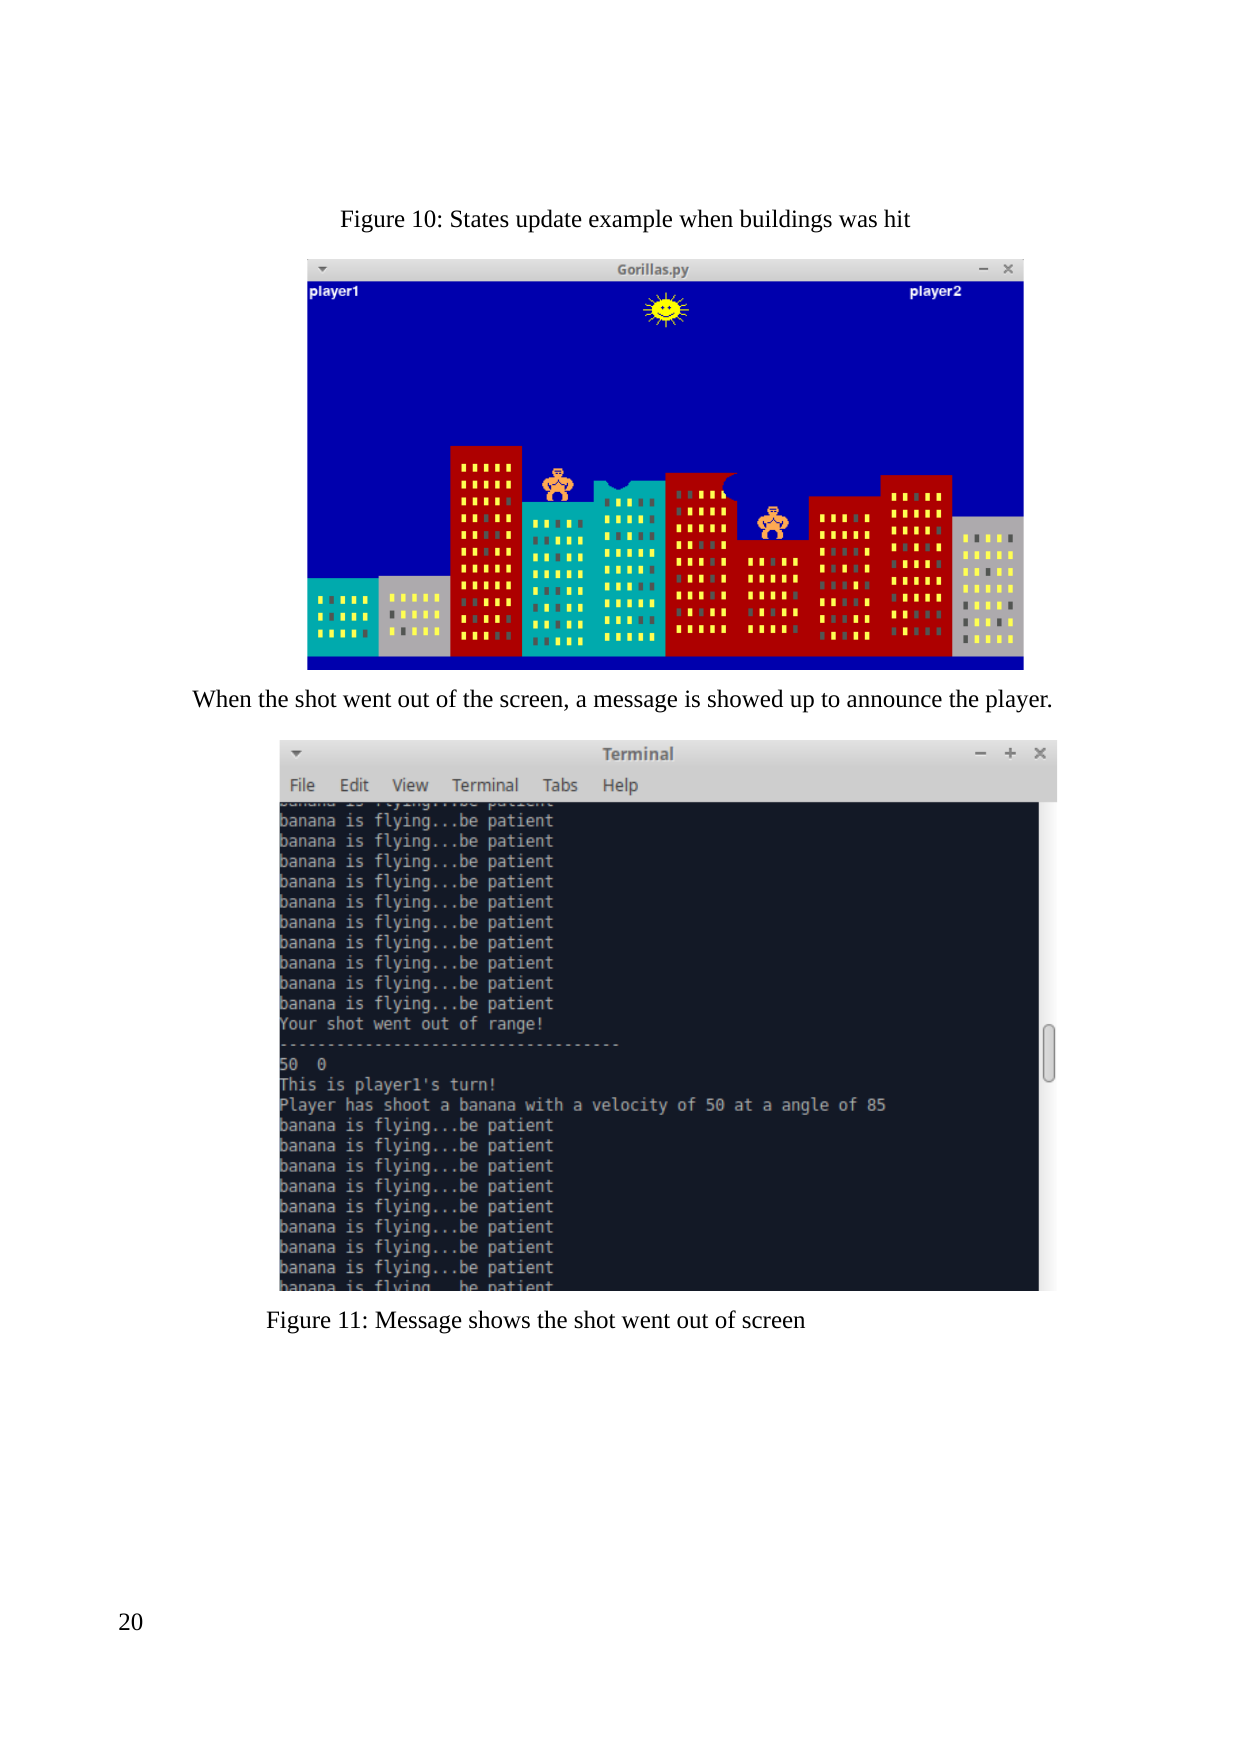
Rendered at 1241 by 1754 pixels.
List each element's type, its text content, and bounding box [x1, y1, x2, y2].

text Figure 10: States update example when buildings was hit [118, 204, 1122, 233]
text Figure 11: Message shows the shot went out of screen [118, 727, 1122, 1334]
text When the shot went out of the screen, a message is showed up to announce the player. [118, 247, 1122, 713]
picture [279, 740, 1058, 1291]
picture [307, 259, 1024, 670]
